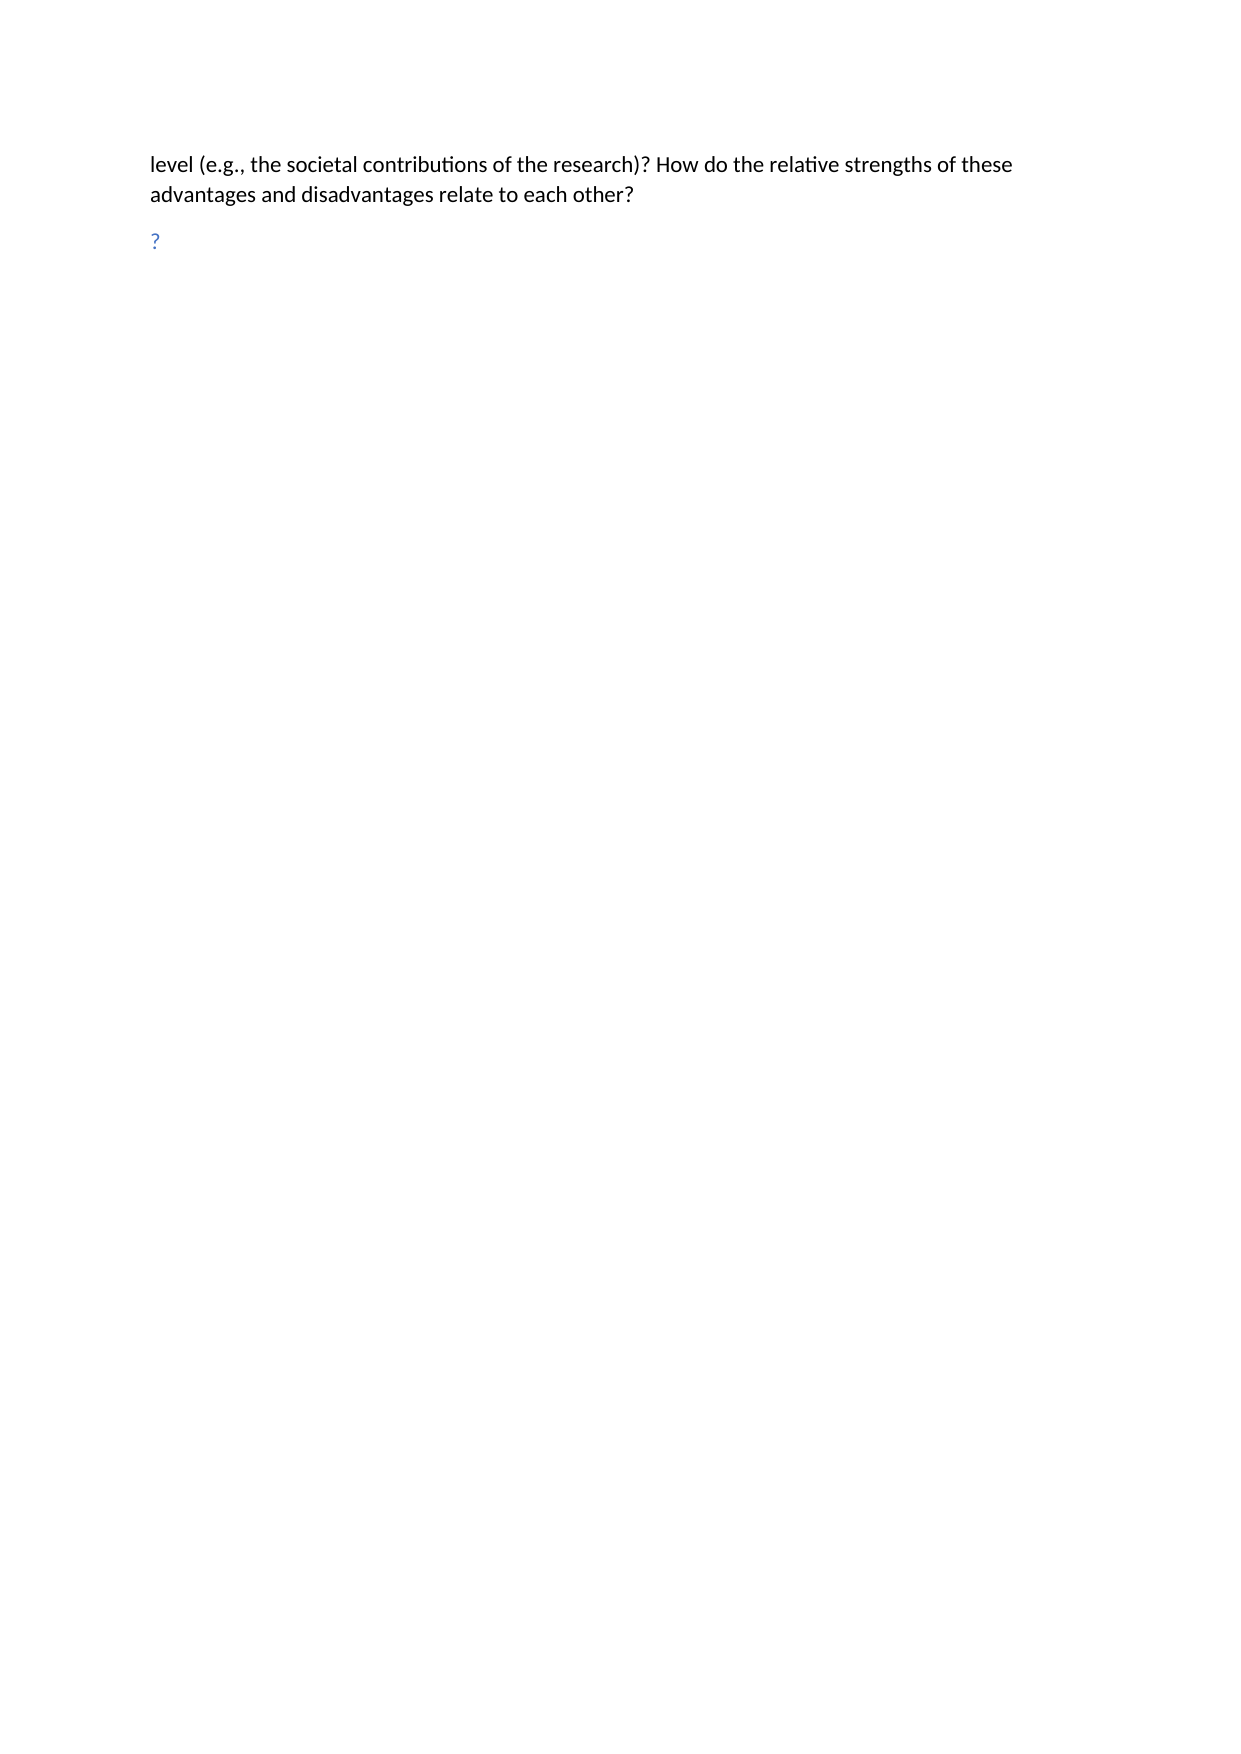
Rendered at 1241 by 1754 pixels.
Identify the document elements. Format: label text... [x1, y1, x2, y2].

text ? [150, 227, 1090, 255]
text level (e.g., the societal contributions of the research)? How do the relative strengths of these advantages and disadvantages relate to each other? [150, 150, 1090, 208]
